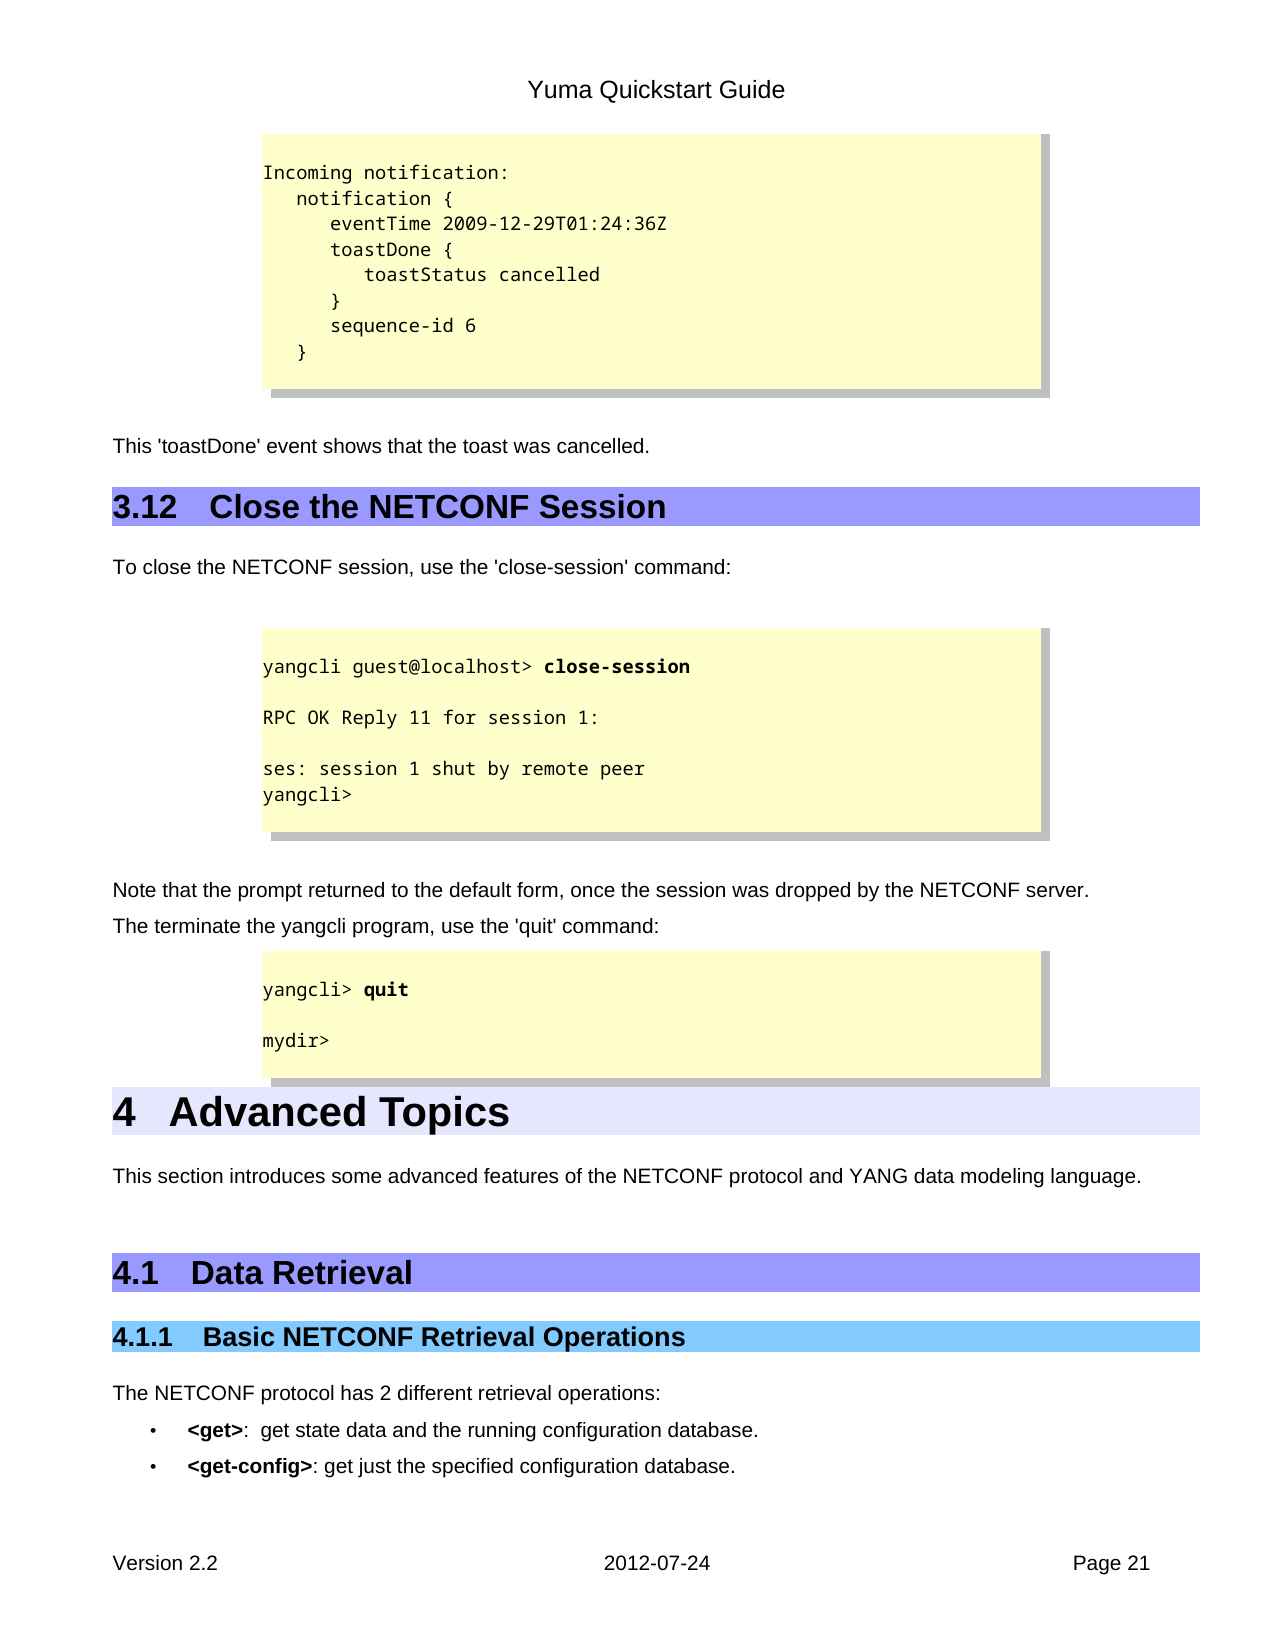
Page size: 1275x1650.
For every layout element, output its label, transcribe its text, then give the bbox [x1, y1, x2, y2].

text ses: session 1 shut by remote peer [262, 756, 1041, 781]
text RPC OK Reply 11 for session 1: [262, 704, 1041, 730]
text Incoming notification: [262, 159, 1041, 185]
list <get-config>: get just the specified configuration database. [150, 1454, 1200, 1478]
text yangcli guest@localhost> close-session [262, 653, 1041, 679]
text toastDone { [262, 236, 1041, 261]
text yangcli> quit [262, 976, 1041, 1002]
text Note that the prompt returned to the default form, once the session was dropped by the NETCONF server. [112, 878, 1200, 902]
text To close the NETCONF session, use the 'close-session' command: [112, 555, 1200, 579]
text } [262, 338, 1041, 363]
subtitle Close the NETCONF Session [112, 487, 1200, 526]
text This section introduces some advanced features of the NETCONF protocol and YANG data modeling language. [112, 1163, 1200, 1187]
text toastStatus cancelled [262, 261, 1041, 287]
text The NETCONF protocol has 2 different retrieval operations: [112, 1381, 1200, 1405]
text eventTime 2009-12-29T01:24:36Z [262, 210, 1041, 236]
list <get>: get state data and the running configuration database. [150, 1418, 1200, 1442]
subtitle Basic NETCONF Retrieval Operations [112, 1321, 1200, 1352]
text sequence-id 6 [262, 312, 1041, 338]
text mydir> [262, 1027, 1041, 1053]
text } [262, 287, 1041, 312]
text notification { [262, 185, 1041, 210]
text The terminate the yangcli program, use the 'quit' command: [112, 914, 1200, 938]
subtitle Advanced Topics [112, 1087, 1200, 1135]
subtitle Data Retrieval [112, 1253, 1200, 1292]
text This 'toastDone' event shows that the toast was cancelled. [112, 434, 1200, 458]
text yangcli> [262, 781, 1041, 807]
